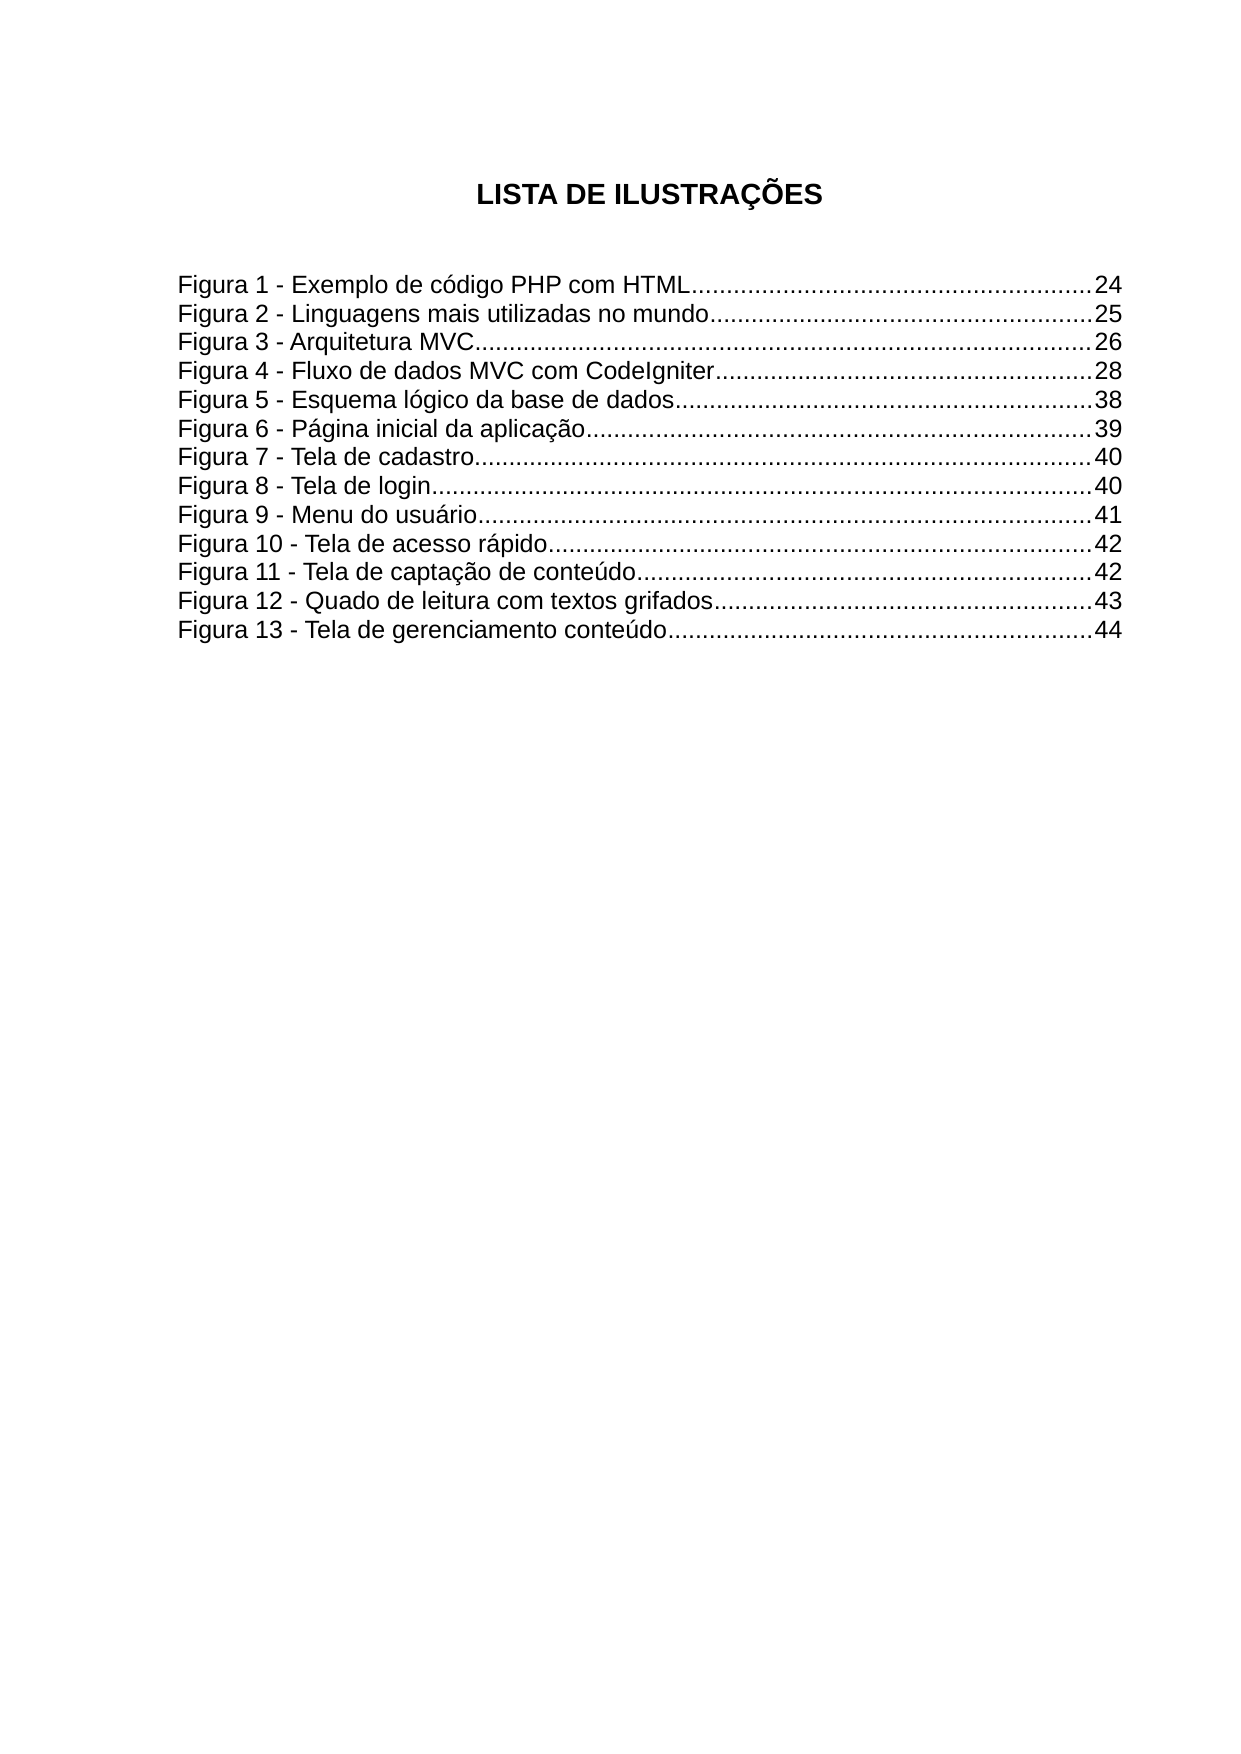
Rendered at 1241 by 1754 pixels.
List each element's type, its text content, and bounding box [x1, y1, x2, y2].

subtitle LISTA DE ILUSTRAÇÕES [177, 177, 1122, 211]
text Figura 7 - Tela de cadastro 40 [177, 442, 1122, 471]
text Figura 5 - Esquema lógico da base de dados 38 [177, 385, 1122, 413]
text Figura 8 - Tela de login 40 [177, 471, 1122, 500]
text Figura 9 - Menu do usuário 41 [177, 500, 1122, 528]
text Figura 3 - Arquitetura MVC 26 [177, 327, 1122, 356]
text Figura 6 - Página inicial da aplicação 39 [177, 413, 1122, 442]
text Figura 13 - Tela de gerenciamento conteúdo 44 [177, 615, 1122, 643]
text Figura 4 - Fluxo de dados MVC com CodeIgniter 28 [177, 356, 1122, 385]
text Figura 11 - Tela de captação de conteúdo 42 [177, 557, 1122, 586]
text Figura 12 - Quado de leitura com textos grifados 43 [177, 586, 1122, 615]
text Figura 1 - Exemplo de código PHP com HTML 24 [177, 270, 1122, 298]
text Figura 2 - Linguagens mais utilizadas no mundo 25 [177, 298, 1122, 327]
text Figura 10 - Tela de acesso rápido 42 [177, 528, 1122, 557]
